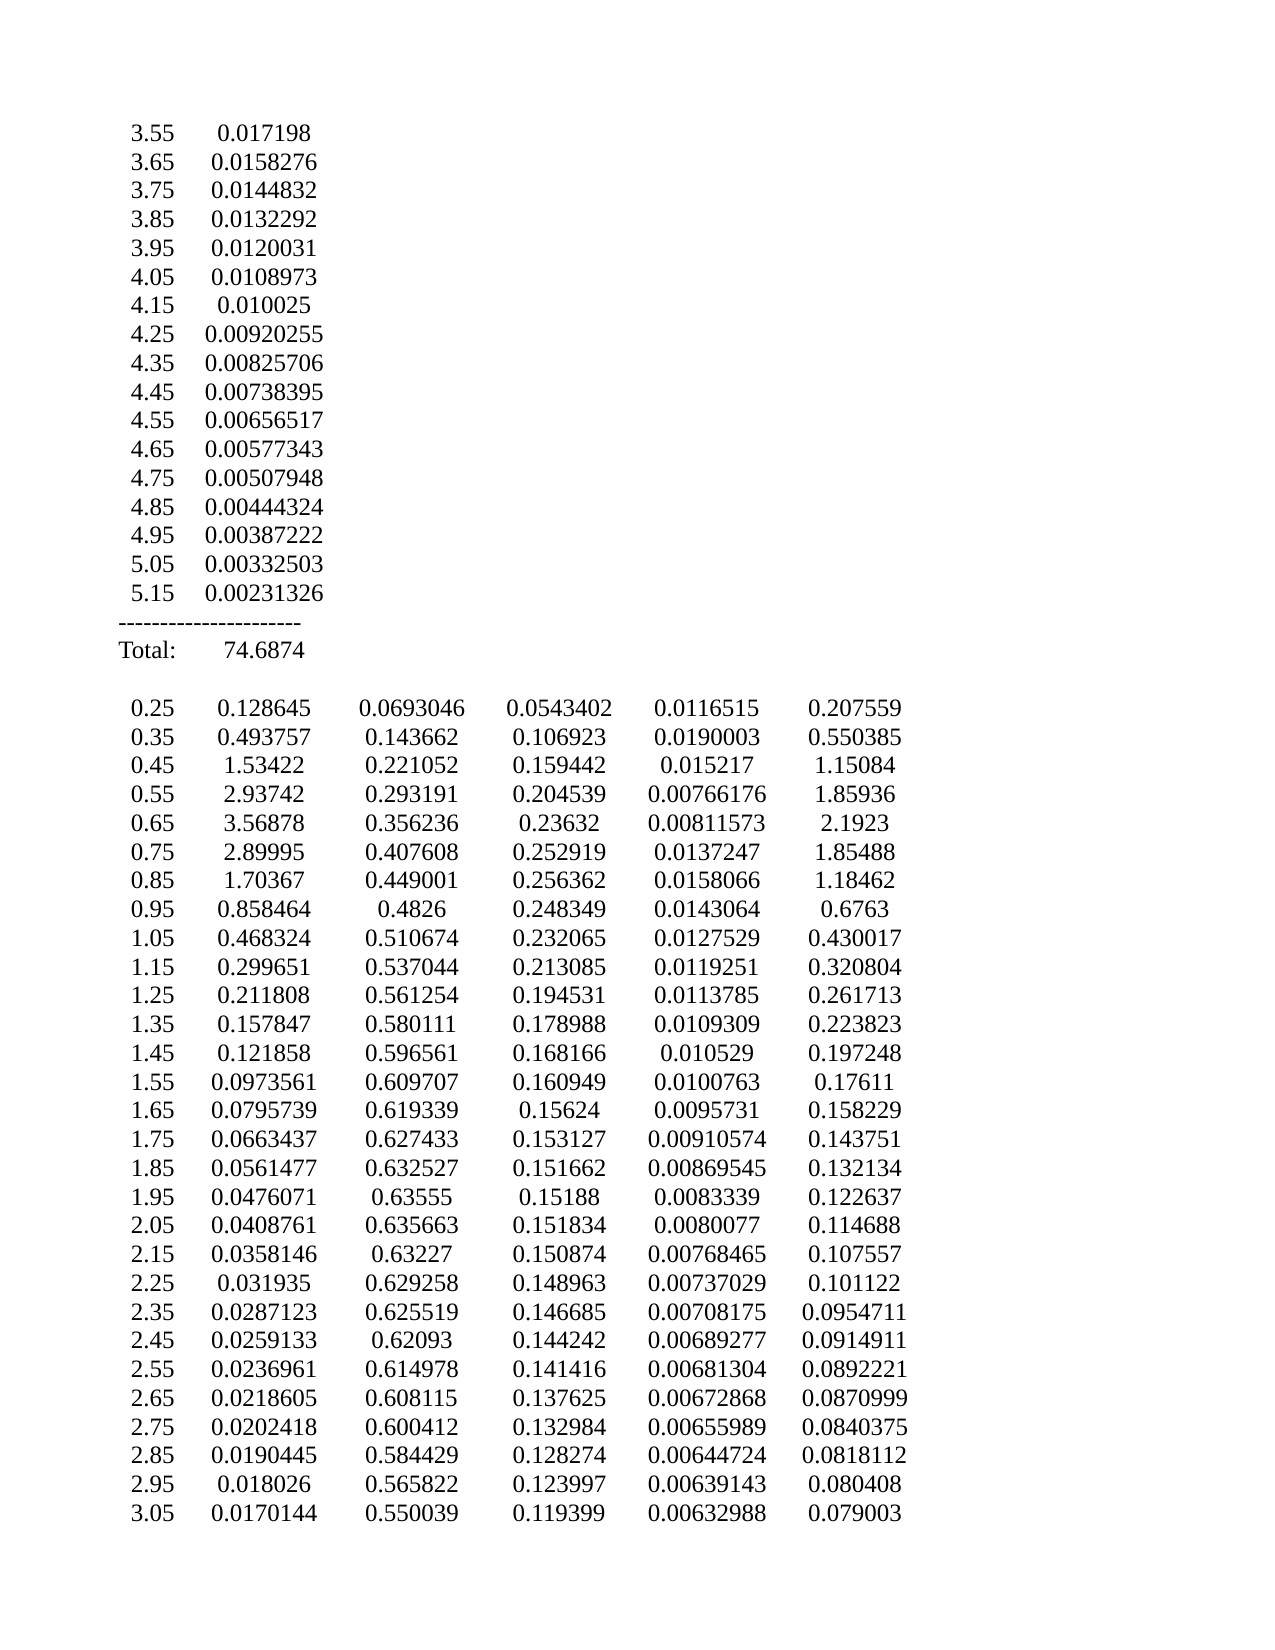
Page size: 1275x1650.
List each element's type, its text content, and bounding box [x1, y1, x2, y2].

text 1.05 0.468324 0.510674 0.232065 0.0127529 0.430017 [118, 923, 1157, 952]
text 4.85 0.00444324 [118, 492, 1157, 521]
text 1.85 0.0561477 0.632527 0.151662 0.00869545 0.132134 [118, 1153, 1157, 1182]
text Total: 74.6874 [118, 636, 1157, 664]
text 4.75 0.00507948 [118, 463, 1157, 492]
text 2.15 0.0358146 0.63227 0.150874 0.00768465 0.107557 [118, 1239, 1157, 1268]
text 2.75 0.0202418 0.600412 0.132984 0.00655989 0.0840375 [118, 1412, 1157, 1441]
text 1.65 0.0795739 0.619339 0.15624 0.0095731 0.158229 [118, 1096, 1157, 1124]
text 4.65 0.00577343 [118, 434, 1157, 463]
text 2.95 0.018026 0.565822 0.123997 0.00639143 0.080408 [118, 1469, 1157, 1498]
text 5.15 0.00231326 [118, 578, 1157, 607]
text 0.35 0.493757 0.143662 0.106923 0.0190003 0.550385 [118, 722, 1157, 751]
text 0.45 1.53422 0.221052 0.159442 0.015217 1.15084 [118, 751, 1157, 779]
text 1.45 0.121858 0.596561 0.168166 0.010529 0.197248 [118, 1038, 1157, 1067]
text 0.65 3.56878 0.356236 0.23632 0.00811573 2.1923 [118, 808, 1157, 837]
text 4.25 0.00920255 [118, 319, 1157, 348]
text 3.95 0.0120031 [118, 233, 1157, 262]
text 3.05 0.0170144 0.550039 0.119399 0.00632988 0.079003 [118, 1498, 1157, 1527]
text 1.15 0.299651 0.537044 0.213085 0.0119251 0.320804 [118, 952, 1157, 981]
text 3.55 0.017198 [118, 118, 1157, 147]
text 4.45 0.00738395 [118, 377, 1157, 406]
text 4.15 0.010025 [118, 291, 1157, 319]
text 4.55 0.00656517 [118, 406, 1157, 434]
text 2.85 0.0190445 0.584429 0.128274 0.00644724 0.0818112 [118, 1441, 1157, 1469]
text 0.55 2.93742 0.293191 0.204539 0.00766176 1.85936 [118, 779, 1157, 808]
text 2.25 0.031935 0.629258 0.148963 0.00737029 0.101122 [118, 1268, 1157, 1297]
text 2.05 0.0408761 0.635663 0.151834 0.0080077 0.114688 [118, 1211, 1157, 1239]
text 3.85 0.0132292 [118, 204, 1157, 233]
text 1.55 0.0973561 0.609707 0.160949 0.0100763 0.17611 [118, 1067, 1157, 1096]
text 2.55 0.0236961 0.614978 0.141416 0.00681304 0.0892221 [118, 1354, 1157, 1383]
text 3.75 0.0144832 [118, 176, 1157, 204]
text 4.95 0.00387222 [118, 521, 1157, 549]
text 5.05 0.00332503 [118, 549, 1157, 578]
text 1.95 0.0476071 0.63555 0.15188 0.0083339 0.122637 [118, 1182, 1157, 1211]
text 2.45 0.0259133 0.62093 0.144242 0.00689277 0.0914911 [118, 1326, 1157, 1354]
text 0.95 0.858464 0.4826 0.248349 0.0143064 0.6763 [118, 894, 1157, 923]
text 2.65 0.0218605 0.608115 0.137625 0.00672868 0.0870999 [118, 1383, 1157, 1412]
text 0.75 2.89995 0.407608 0.252919 0.0137247 1.85488 [118, 837, 1157, 866]
text 1.25 0.211808 0.561254 0.194531 0.0113785 0.261713 [118, 981, 1157, 1009]
text 1.35 0.157847 0.580111 0.178988 0.0109309 0.223823 [118, 1009, 1157, 1038]
text ---------------------- [118, 607, 1157, 636]
text 4.05 0.0108973 [118, 262, 1157, 291]
text 3.65 0.0158276 [118, 147, 1157, 176]
text 0.25 0.128645 0.0693046 0.0543402 0.0116515 0.207559 [118, 693, 1157, 722]
text 2.35 0.0287123 0.625519 0.146685 0.00708175 0.0954711 [118, 1297, 1157, 1326]
text 4.35 0.00825706 [118, 348, 1157, 377]
text 1.75 0.0663437 0.627433 0.153127 0.00910574 0.143751 [118, 1124, 1157, 1153]
text 0.85 1.70367 0.449001 0.256362 0.0158066 1.18462 [118, 866, 1157, 894]
